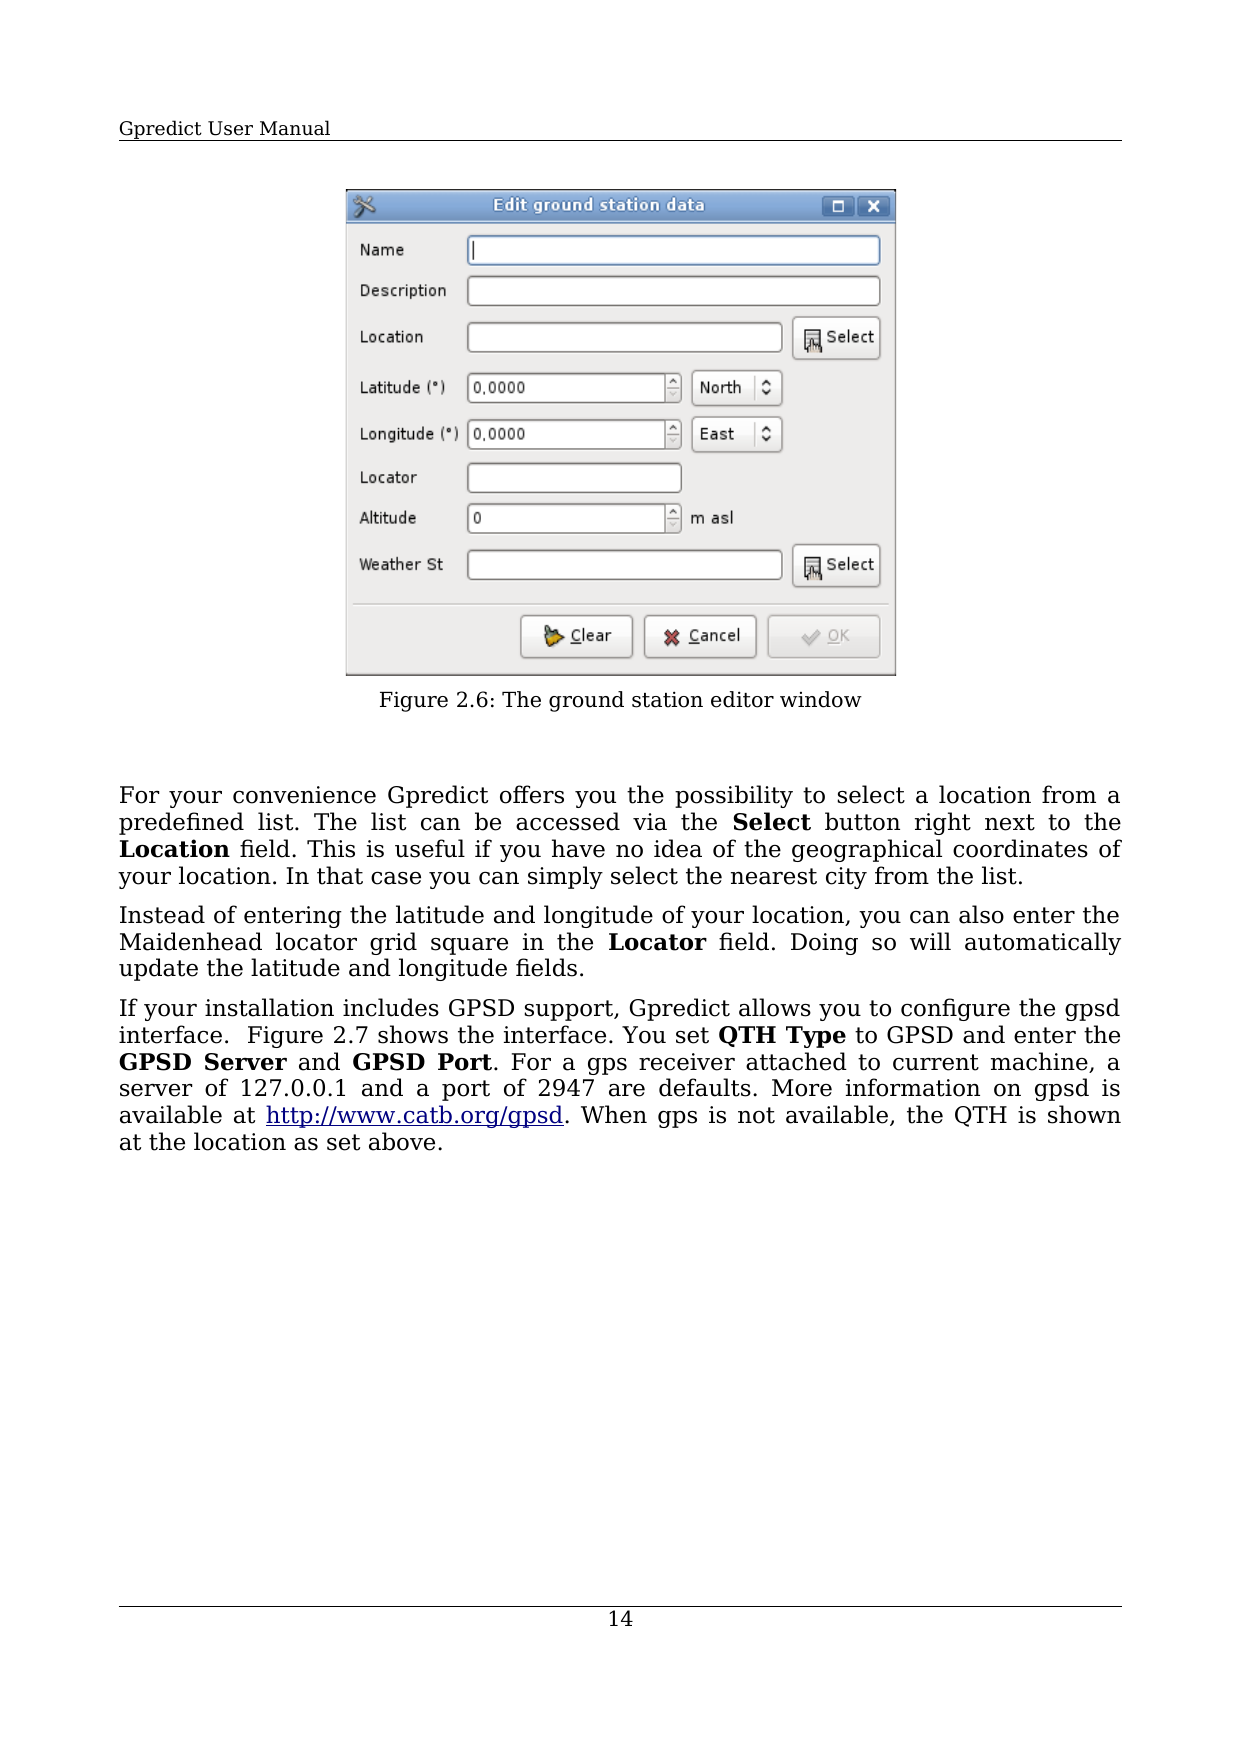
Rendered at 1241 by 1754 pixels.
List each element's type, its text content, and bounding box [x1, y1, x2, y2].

text Instead of entering the latitude and longitude of your location, you can also enter the Maidenhead locator grid square in the Locator field. Doing so will automatically update the latitude and longitude fields. [118, 902, 1122, 982]
text If your installation includes GPSD support, Gpredict allows you to configure the gpsd interface. Figure 2.7 shows the interface. You set QTH Type to GPSD and enter the GPSD Server and GPSD Port. For a gps receiver attached to current machine, a server of 127.0.0.1 and a port of 2947 are defaults. More information on gpsd is available at http://www.catb.org/gpsd. When gps is not available, the QTH is shown at the location as set above. [118, 995, 1122, 1155]
picture [345, 189, 897, 676]
text Figure 2.6: The ground station editor window [333, 189, 907, 712]
text For your convenience Gpredict offers you the possibility to select a location from a predefined list. The list can be accessed via the Select button right next to the Location field. This is useful if you have no idea of the geographical coordinates of your location. In that case you can simply select the nearest city from the list. [118, 782, 1122, 889]
